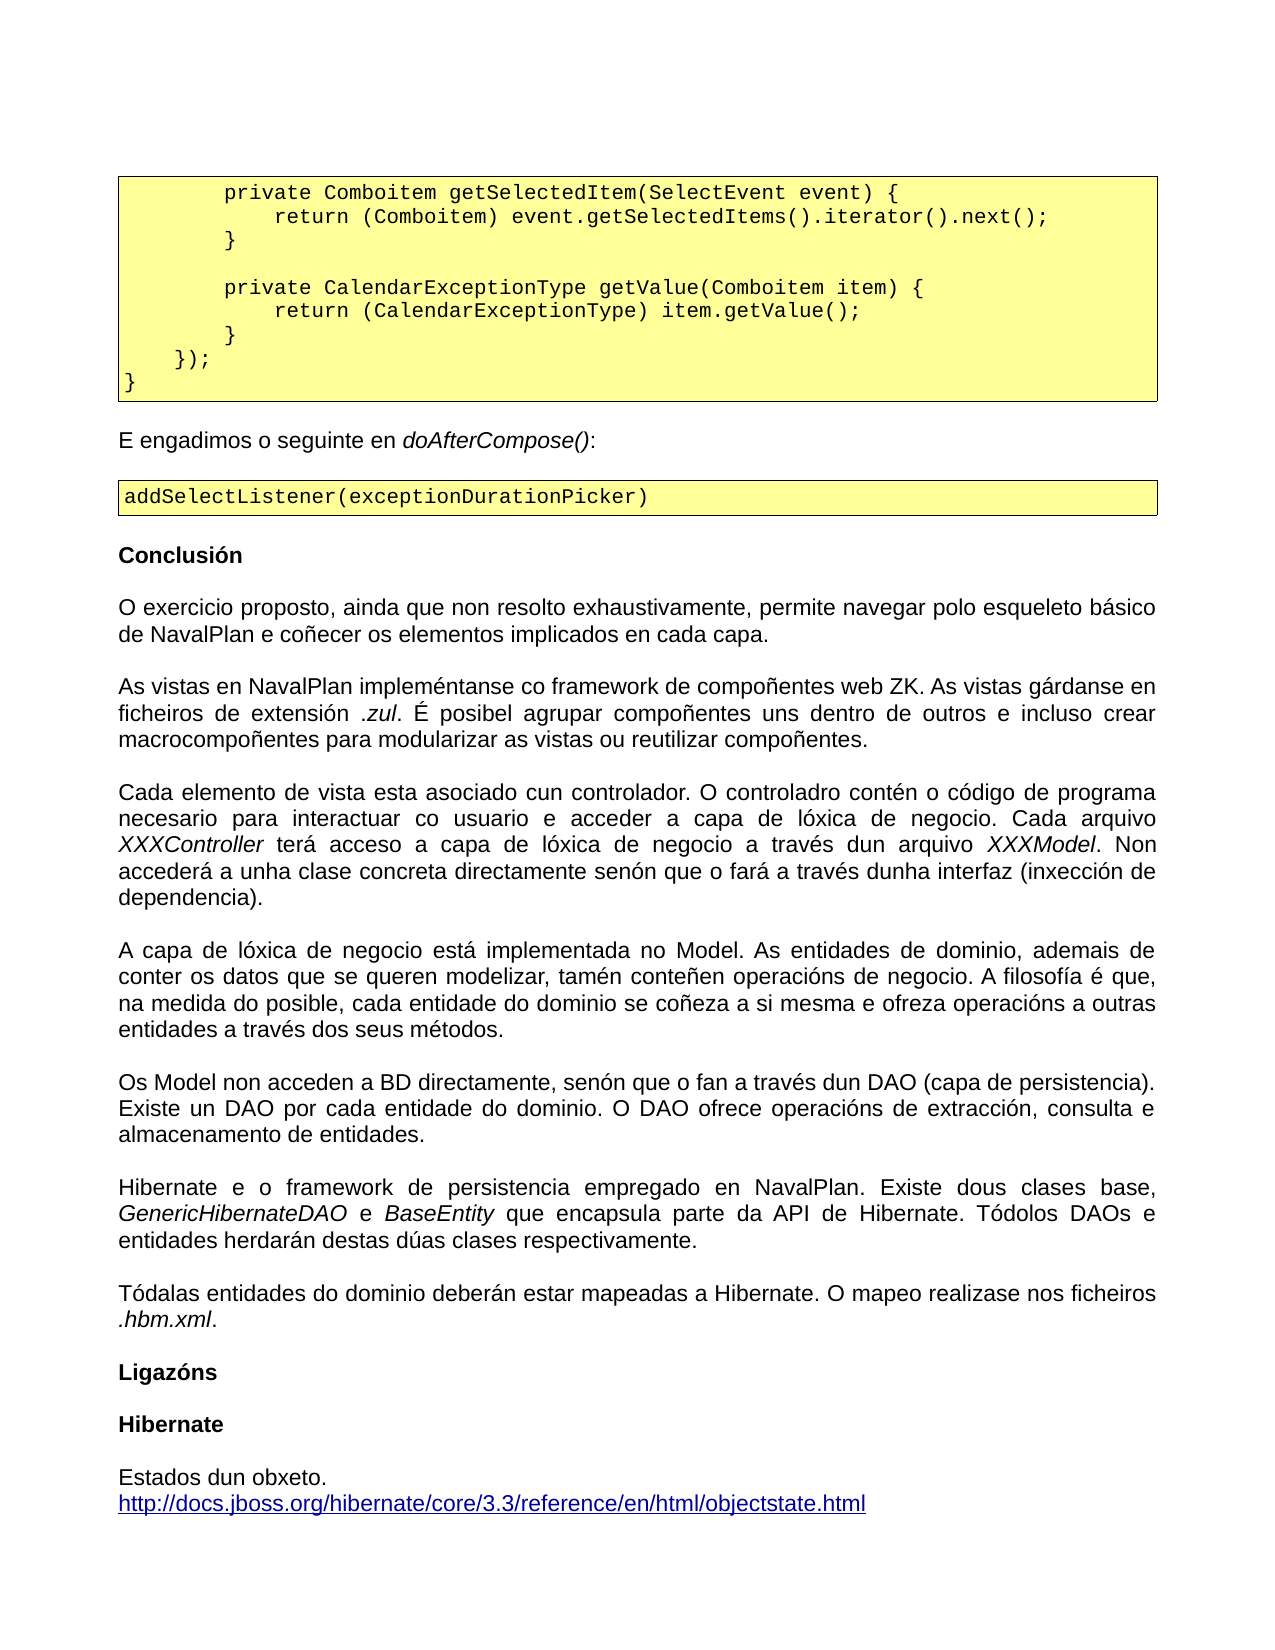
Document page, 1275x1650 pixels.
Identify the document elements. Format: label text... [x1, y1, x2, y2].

text http://docs.jboss.org/hibernate/core/3.3/reference/en/html/objectstate.html [118, 1490, 1157, 1517]
text E engadimos o seguinte en doAfterCompose(): [118, 427, 1157, 453]
text As vistas en NavalPlan impleméntanse co framework de compoñentes web ZK. As vistas gárdanse en ficheiros de extensión .zul. É posibel agrupar compoñentes uns dentro de outros e incluso crear macrocompoñentes para modularizar as vistas ou reutilizar compoñentes. [118, 673, 1157, 752]
table_header private Comboitem getSelectedItem(SelectEvent event) { return (Comboitem) event.getSelectedItems().iterator().next(); } private CalendarExceptionType getValue(Comboitem item) { return (CalendarExceptionType) item.getValue(); } }); } [119, 177, 1157, 401]
text Conclusión [118, 542, 1157, 568]
text A capa de lóxica de negocio está implementada no Model. As entidades de dominio, ademais de conter os datos que se queren modelizar, tamén conteñen operacións de negocio. A filosofía é que, na medida do posible, cada entidade do dominio se coñeza a si mesma e ofreza operacións a outras entidades a través dos seus métodos. [118, 937, 1157, 1042]
text O exercicio proposto, ainda que non resolto exhaustivamente, permite navegar polo esqueleto básico de NavalPlan e coñecer os elementos implicados en cada capa. [118, 594, 1157, 647]
text Cada elemento de vista esta asociado cun controlador. O controladro contén o código de programa necesario para interactuar co usuario e acceder a capa de lóxica de negocio. Cada arquivo XXXController terá acceso a capa de lóxica de negocio a través dun arquivo XXXModel. Non accederá a unha clase concreta directamente senón que o fará a través dunha interfaz (inxección de dependencia). [118, 779, 1157, 911]
text Hibernate e o framework de persistencia empregado en NavalPlan. Existe dous clases base, GenericHibernateDAO e BaseEntity que encapsula parte da API de Hibernate. Tódolos DAOs e entidades herdarán destas dúas clases respectivamente. [118, 1174, 1157, 1253]
text Ligazóns Hibernate Estados dun obxeto. [118, 1332, 1157, 1490]
table_header addSelectListener(exceptionDurationPicker) [119, 481, 1157, 515]
text Tódalas entidades do dominio deberán estar mapeadas a Hibernate. O mapeo realizase nos ficheiros .hbm.xml. [118, 1279, 1157, 1332]
text Os Model non acceden a BD directamente, senón que o fan a través dun DAO (capa de persistencia). Existe un DAO por cada entidade do dominio. O DAO ofrece operacións de extracción, consulta e almacenamento de entidades. [118, 1069, 1157, 1148]
